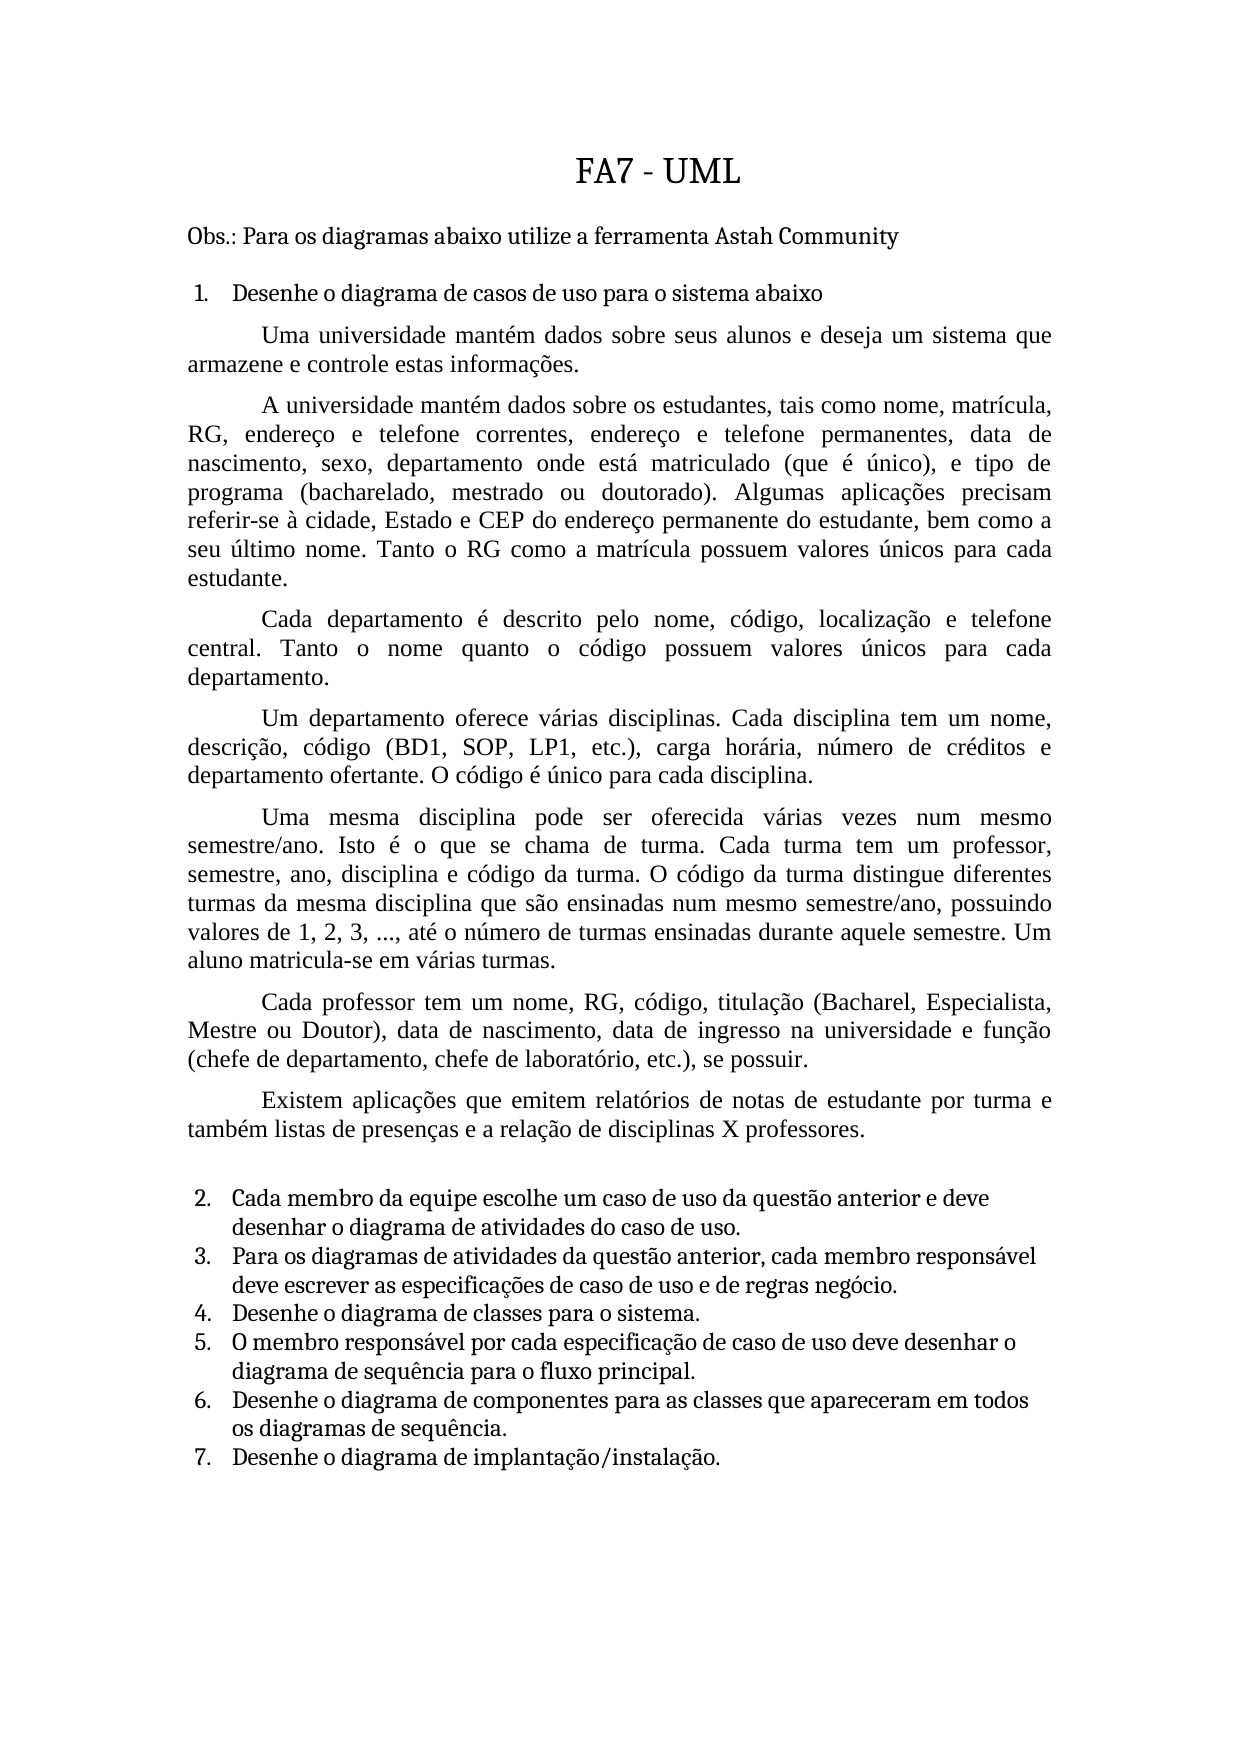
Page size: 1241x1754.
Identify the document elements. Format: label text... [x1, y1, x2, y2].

list Desenhe o diagrama de casos de uso para o sistema abaixo [194, 279, 1053, 308]
text Cada professor tem um nome, RG, código, titulação (Bacharel, Especialista, Mestre ou Doutor), data de nascimento, data de ingresso na universidade e função (chefe de departamento, chefe de laboratório, etc.), se possuir. [187, 987, 1053, 1073]
text Uma universidade mantém dados sobre seus alunos e deseja um sistema que armazene e controle estas informações. [187, 321, 1053, 378]
text Uma mesma disciplina pode ser oferecida várias vezes num mesmo semestre/ano. Isto é o que se chama de turma. Cada turma tem um professor, semestre, ano, disciplina e código da turma. O código da turma distingue diferentes turmas da mesma disciplina que são ensinadas num mesmo semestre/ano, possuindo valores de 1, 2, 3, ..., até o número de turmas ensinadas durante aquele semestre. Um aluno matricula-se em várias turmas. [187, 802, 1053, 974]
list Desenhe o diagrama de componentes para as classes que apareceram em todos os diagramas de sequência. [194, 1386, 1053, 1443]
text Um departamento oferece várias disciplinas. Cada disciplina tem um nome, descrição, código (BD1, SOP, LP1, etc.), carga horária, número de créditos e departamento ofertante. O código é único para cada disciplina. [187, 703, 1053, 789]
list FA7 - UML [187, 150, 1053, 193]
list Cada membro da equipe escolhe um caso de uso da questão anterior e deve desenhar o diagrama de atividades do caso de uso. [194, 1184, 1053, 1242]
list Desenhe o diagrama de implantação/instalação. [194, 1443, 1053, 1472]
text A universidade mantém dados sobre os estudantes, tais como nome, matrícula, RG, endereço e telefone correntes, endereço e telefone permanentes, data de nascimento, sexo, departamento onde está matriculado (que é único), e tipo de programa (bacharelado, mestrado ou doutorado). Algumas aplicações precisam referir-se à cidade, Estado e CEP do endereço permanente do estudante, bem como a seu último nome. Tanto o RG como a matrícula possuem valores únicos para cada estudante. [187, 391, 1053, 592]
list O membro responsável por cada especificação de caso de uso deve desenhar o diagrama de sequência para o fluxo principal. [194, 1328, 1053, 1386]
list Para os diagramas de atividades da questão anterior, cada membro responsável deve escrever as especificações de caso de uso e de regras negócio. [194, 1242, 1053, 1299]
text Cada departamento é descrito pelo nome, código, localização e telefone central. Tanto o nome quanto o código possuem valores únicos para cada departamento. [187, 604, 1053, 691]
text Existem aplicações que emitem relatórios de notas de estudante por turma e também listas de presenças e a relação de disciplinas X professores. [187, 1086, 1053, 1143]
list Desenhe o diagrama de classes para o sistema. [194, 1299, 1053, 1328]
text Obs.: Para os diagramas abaixo utilize a ferramenta Astah Community [187, 222, 1053, 251]
